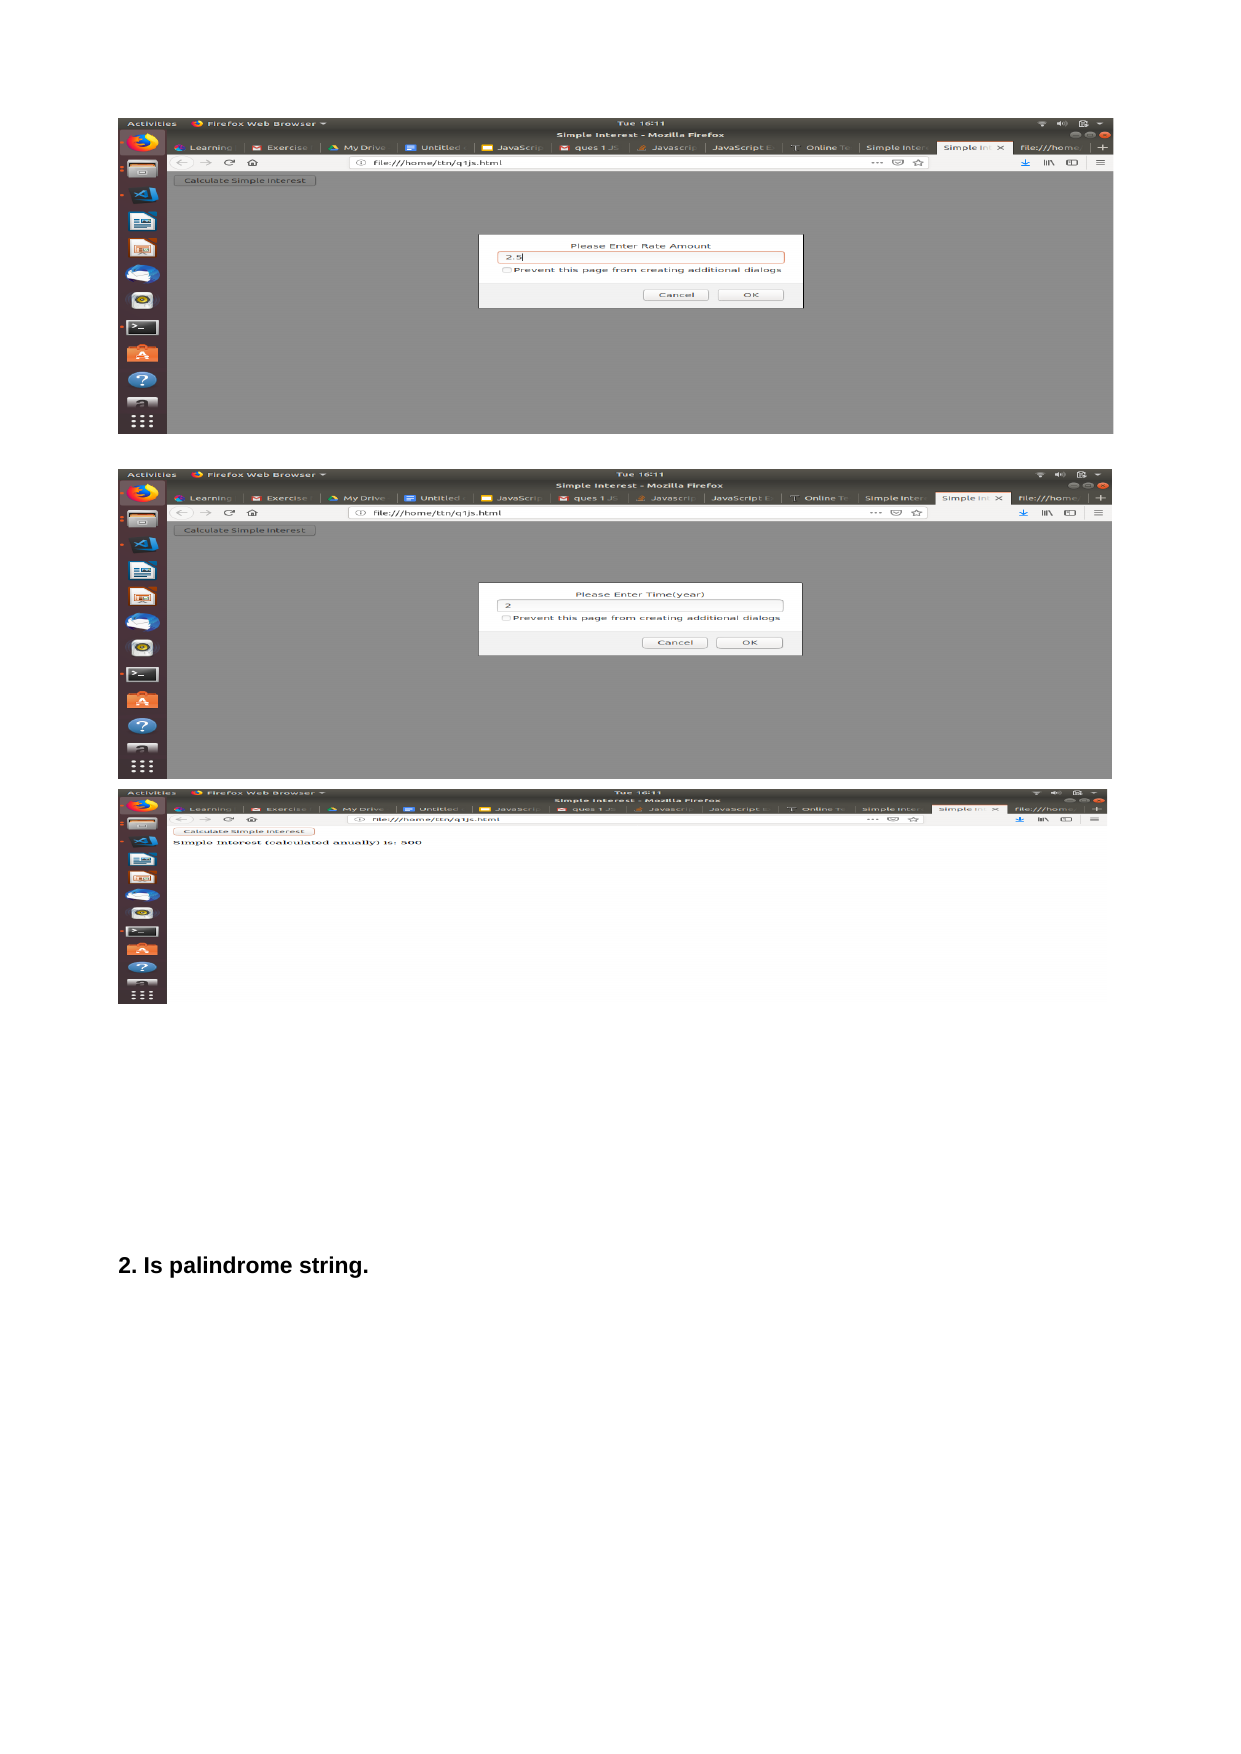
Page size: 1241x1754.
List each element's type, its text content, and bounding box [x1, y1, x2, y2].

picture [118, 118, 1114, 434]
picture [118, 789, 1108, 1004]
text 2. Is palindrome string. [118, 1252, 1122, 1279]
picture [118, 469, 1112, 779]
